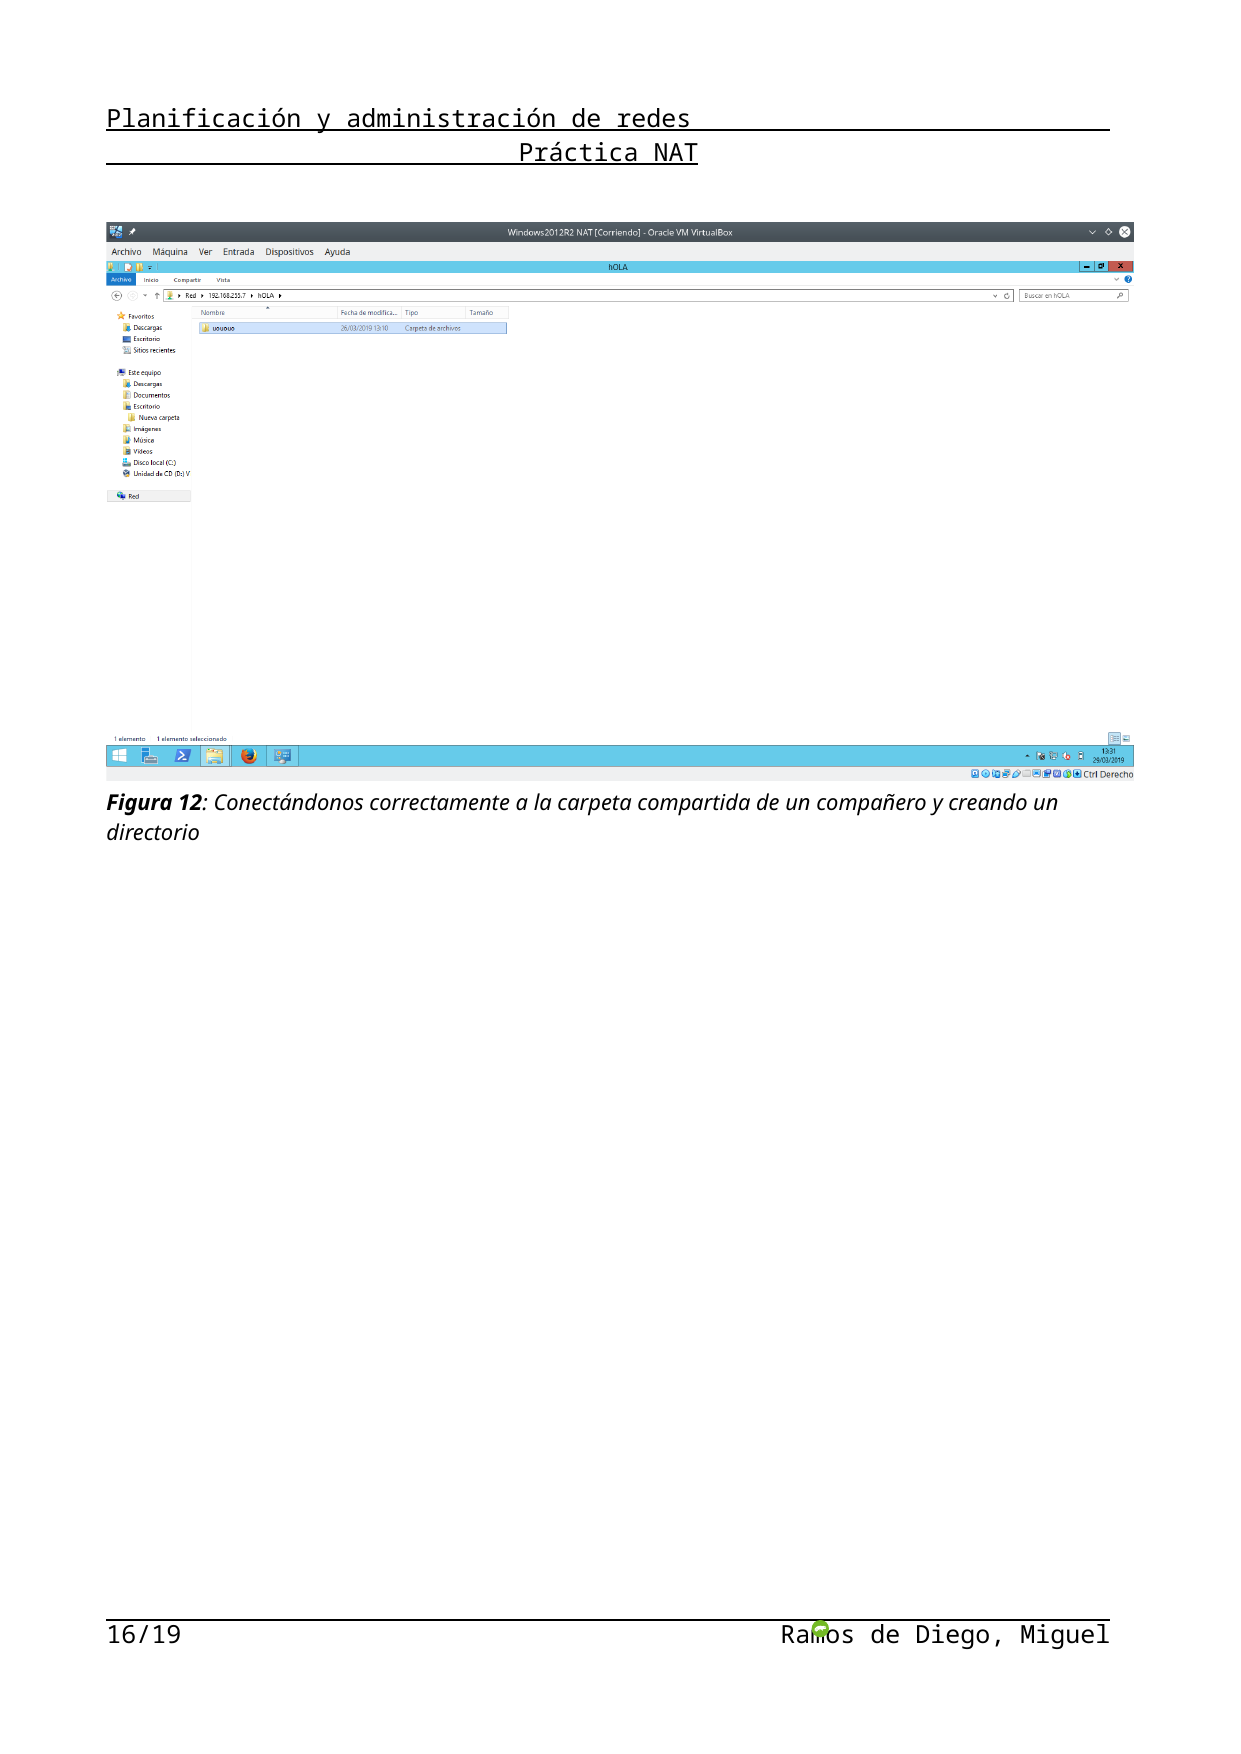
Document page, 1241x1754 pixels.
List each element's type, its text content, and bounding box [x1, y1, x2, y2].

picture [106, 222, 1134, 781]
text Figura 12: Conectándonos correctamente a la carpeta compartida de un compañero y creando un directorio [106, 781, 1134, 847]
